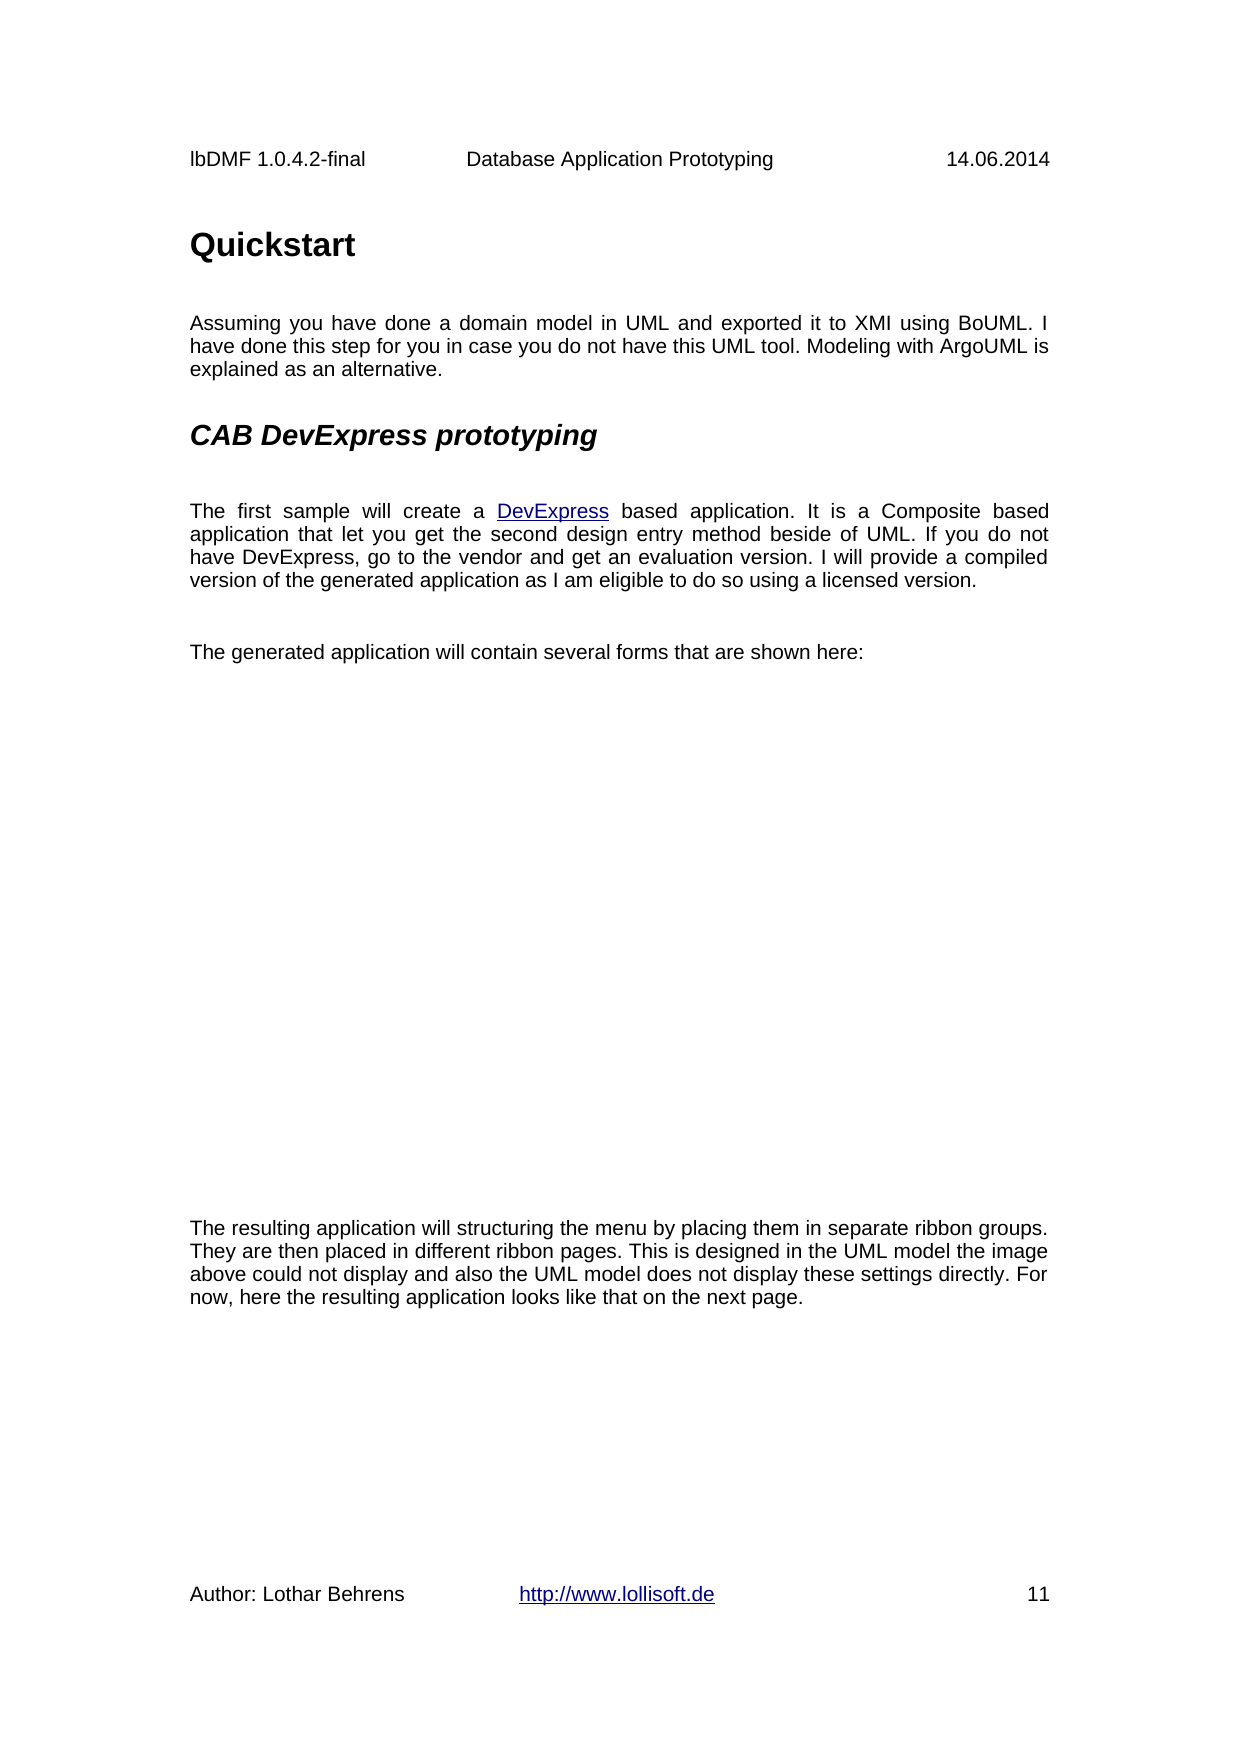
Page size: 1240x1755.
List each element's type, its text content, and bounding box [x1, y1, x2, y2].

text Assuming you have done a domain model in UML and exported it to XMI using BoUML. I have done this step for you in case you do not have this UML tool. Modeling with ArgoUML is explained as an alternative. [189, 311, 1050, 381]
text The first sample will create a DevExpress based application. It is a Composite based application that let you get the second design entry method beside of UML. If you do not have DevExpress, go to the vendor and get an evaluation version. I will provide a compiled version of the generated application as I am eligible to do so using a licensed version. [189, 499, 1050, 592]
text The generated application will contain several forms that are shown here: [189, 641, 1050, 664]
subtitle Quickstart [189, 226, 1050, 263]
text The resulting application will structuring the menu by placing them in separate ribbon groups. They are then placed in different ribbon pages. This is designed in the UML model the image above could not display and also the UML model does not display these settings directly. For now, here the resulting application looks like that on the next page. [189, 1216, 1050, 1309]
subtitle CAB DevExpress prototyping [189, 418, 1050, 451]
